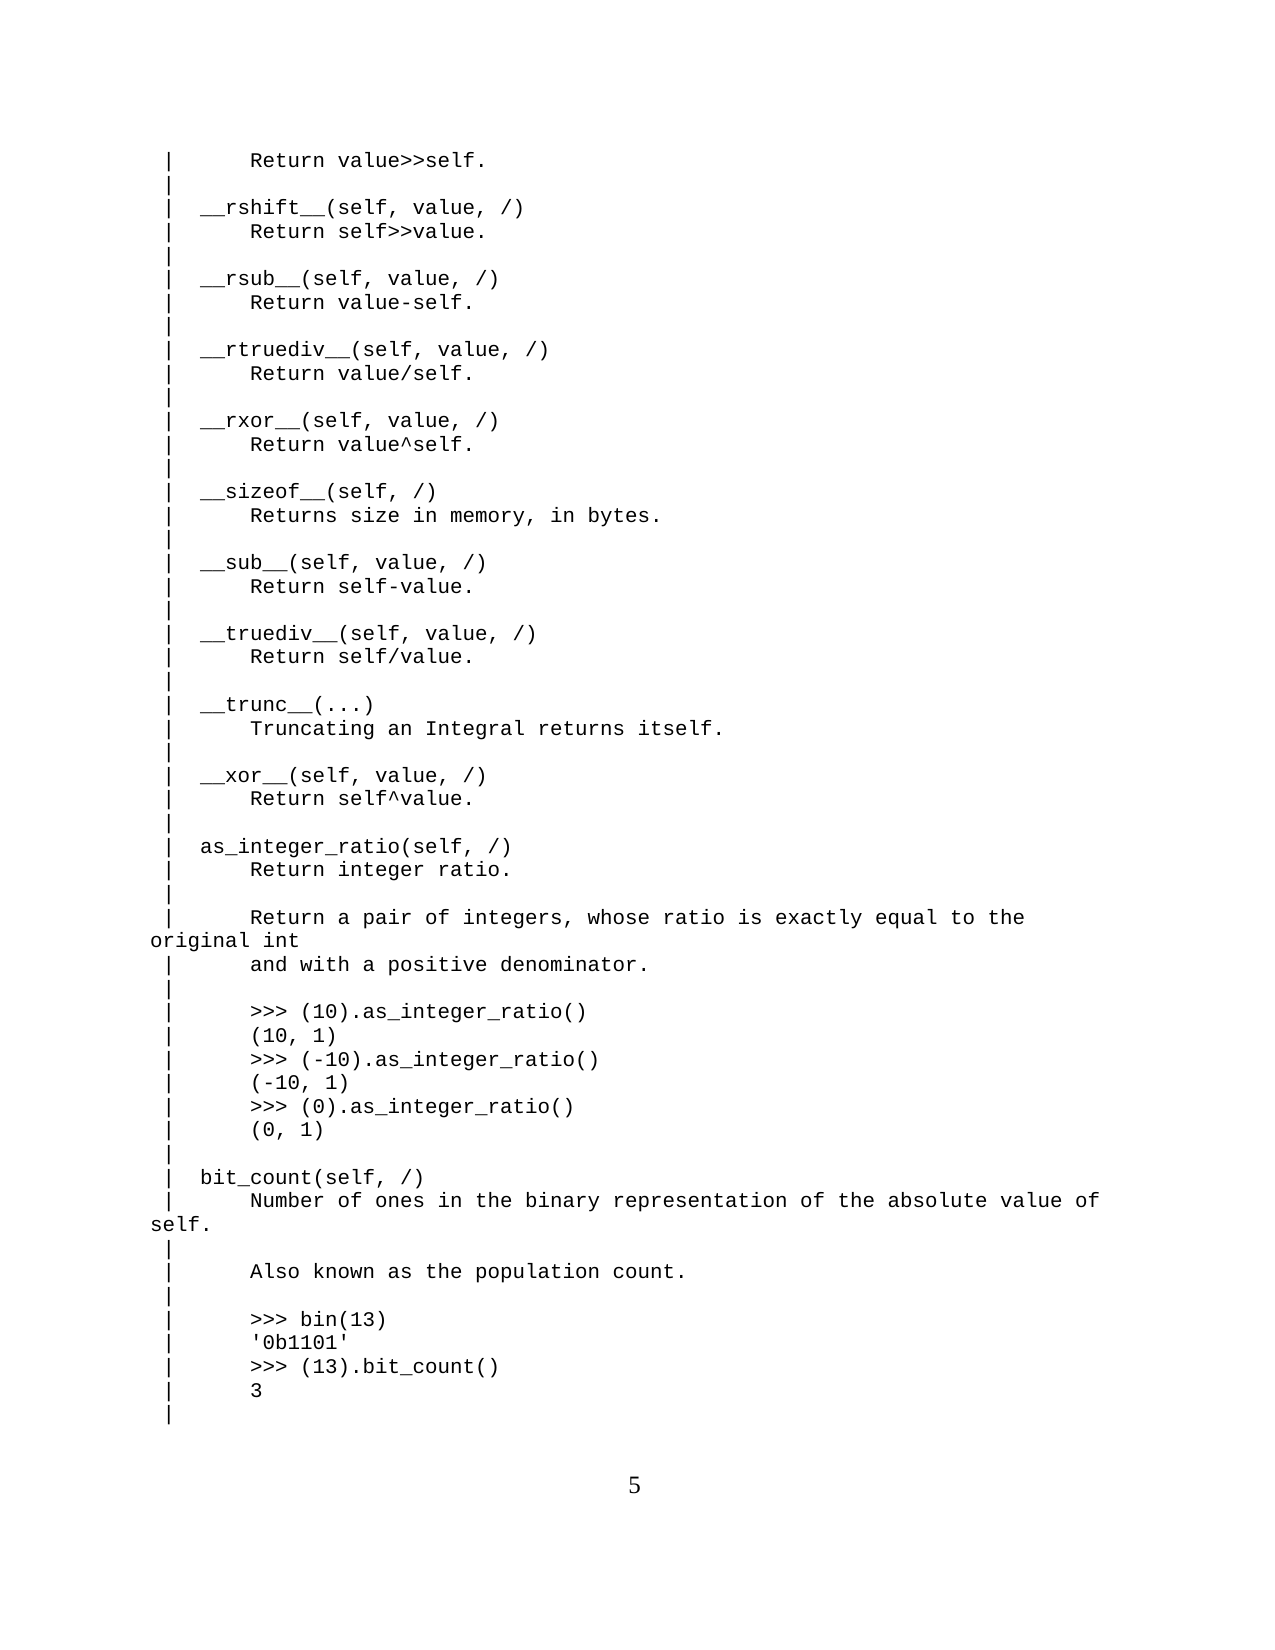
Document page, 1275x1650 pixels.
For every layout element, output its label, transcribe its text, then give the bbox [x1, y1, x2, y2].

text | (10, 1) [150, 1025, 1125, 1048]
text | [150, 599, 1125, 623]
text | [150, 174, 1125, 197]
text | (0, 1) [150, 1119, 1125, 1143]
text | [150, 883, 1125, 907]
text | Return a pair of integers, whose ratio is exactly equal to the original int [150, 907, 1125, 954]
text | (-10, 1) [150, 1072, 1125, 1096]
text | [150, 386, 1125, 410]
text | __rsub__(self, value, /) [150, 268, 1125, 292]
text | >>> bin(13) [150, 1309, 1125, 1332]
text | as_integer_ratio(self, /) [150, 836, 1125, 859]
text | Return integer ratio. [150, 859, 1125, 883]
text | Return self^value. [150, 788, 1125, 812]
text | [150, 1403, 1125, 1427]
text | >>> (13).bit_count() [150, 1356, 1125, 1379]
text | 3 [150, 1379, 1125, 1403]
text | [150, 812, 1125, 836]
text | Return value^self. [150, 434, 1125, 457]
text | Return value>>self. [150, 150, 1125, 174]
text | [150, 1285, 1125, 1309]
text | __rxor__(self, value, /) [150, 410, 1125, 434]
text | __sub__(self, value, /) [150, 552, 1125, 576]
text | [150, 528, 1125, 552]
text | Return self-value. [150, 576, 1125, 599]
text | [150, 670, 1125, 694]
text | Return value/self. [150, 363, 1125, 386]
text | >>> (0).as_integer_ratio() [150, 1096, 1125, 1119]
text | Truncating an Integral returns itself. [150, 717, 1125, 741]
text | Number of ones in the binary representation of the absolute value of self. [150, 1190, 1125, 1238]
text | [150, 1143, 1125, 1167]
text | [150, 457, 1125, 481]
text | Returns size in memory, in bytes. [150, 505, 1125, 528]
text | __trunc__(...) [150, 694, 1125, 717]
text | [150, 978, 1125, 1001]
text | Return value-self. [150, 292, 1125, 316]
text | and with a positive denominator. [150, 954, 1125, 978]
text | bit_count(self, /) [150, 1167, 1125, 1190]
text | __xor__(self, value, /) [150, 765, 1125, 788]
text | __truediv__(self, value, /) [150, 623, 1125, 647]
text | [150, 1238, 1125, 1261]
text | __rshift__(self, value, /) [150, 197, 1125, 221]
text | Return self>>value. [150, 221, 1125, 244]
text | __sizeof__(self, /) [150, 481, 1125, 505]
text | Return self/value. [150, 647, 1125, 670]
text | Also known as the population count. [150, 1261, 1125, 1285]
text | __rtruediv__(self, value, /) [150, 339, 1125, 363]
text | >>> (-10).as_integer_ratio() [150, 1048, 1125, 1072]
text | [150, 316, 1125, 339]
text | >>> (10).as_integer_ratio() [150, 1001, 1125, 1025]
text | [150, 244, 1125, 268]
text | '0b1101' [150, 1332, 1125, 1356]
text | [150, 741, 1125, 765]
